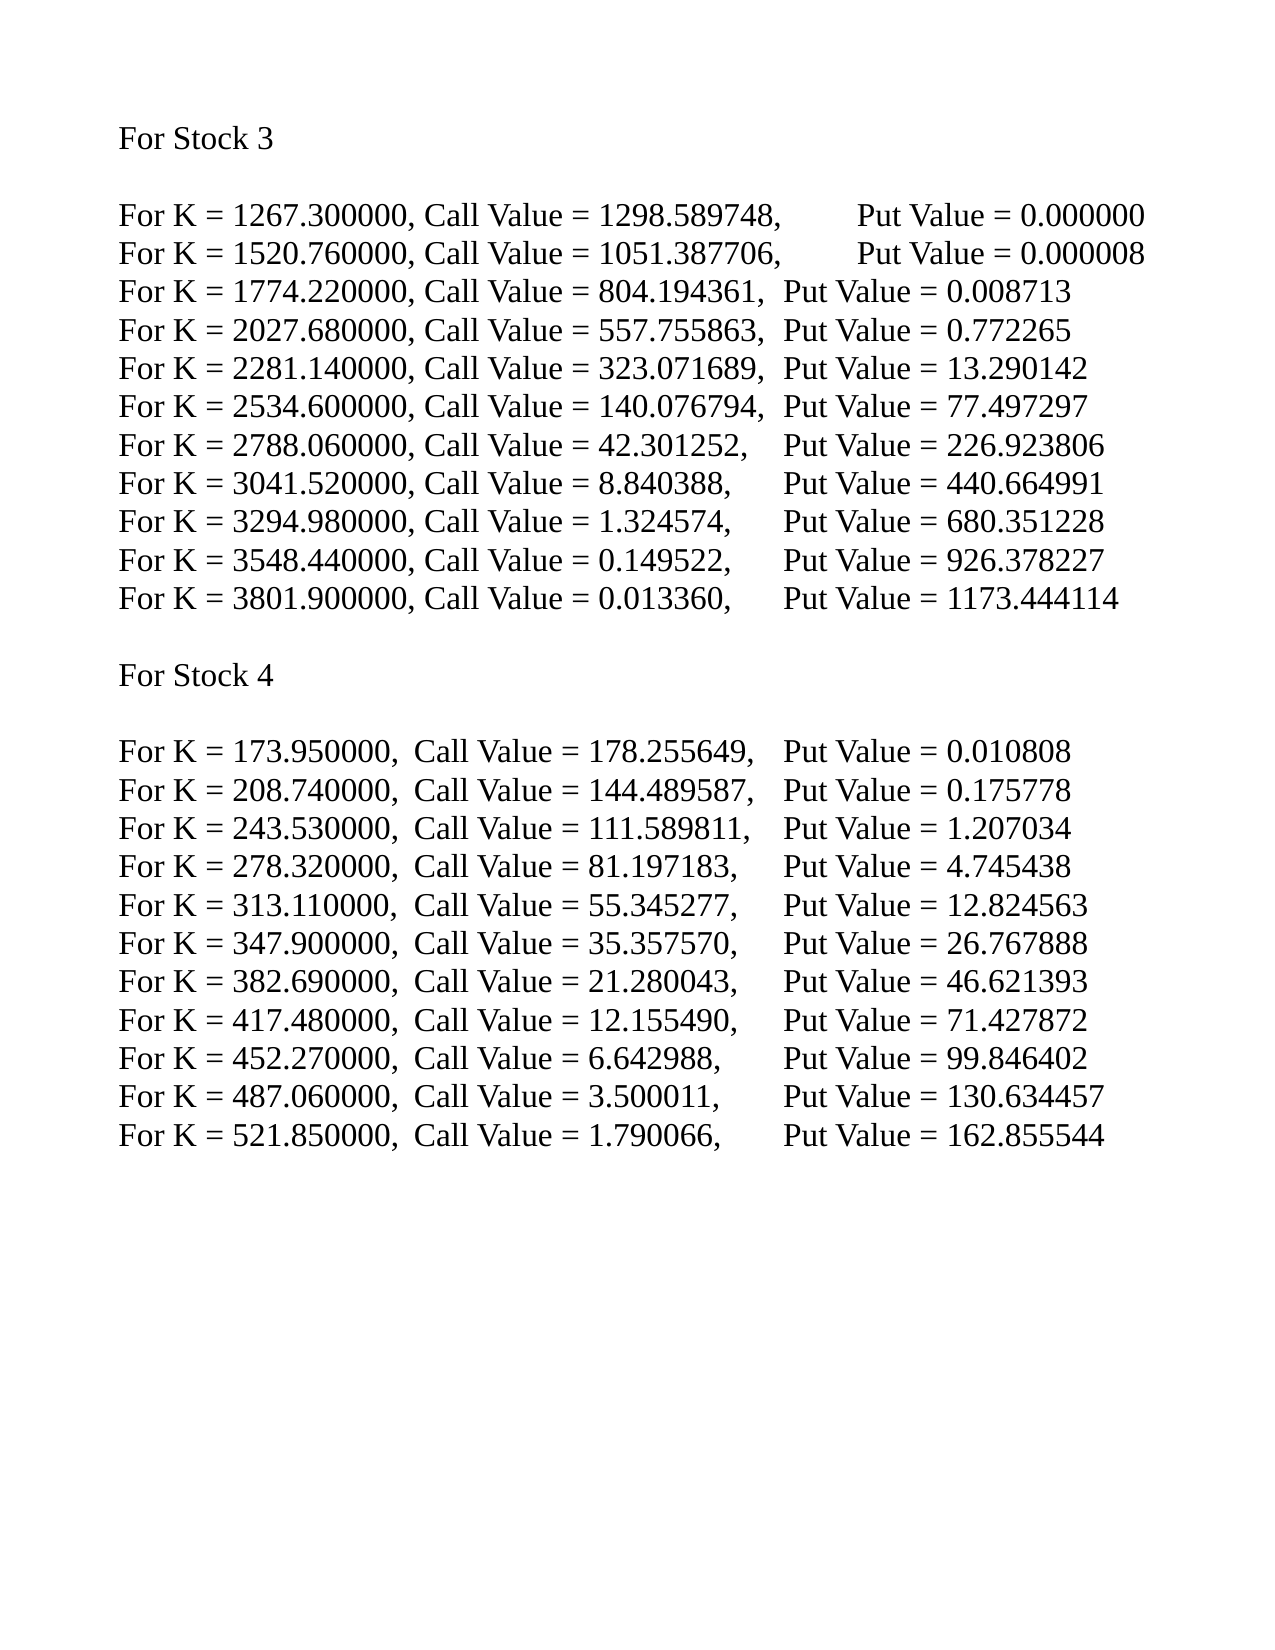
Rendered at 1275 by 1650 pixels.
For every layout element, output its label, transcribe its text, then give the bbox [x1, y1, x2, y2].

text For K = 313.110000, Call Value = 55.345277, Put Value = 12.824563 [118, 885, 1157, 923]
text For K = 2534.600000, Call Value = 140.076794, Put Value = 77.497297 [118, 386, 1157, 425]
text For K = 208.740000, Call Value = 144.489587, Put Value = 0.175778 [118, 770, 1157, 808]
text For K = 243.530000, Call Value = 111.589811, Put Value = 1.207034 [118, 808, 1157, 846]
text For K = 452.270000, Call Value = 6.642988, Put Value = 99.846402 [118, 1038, 1157, 1076]
text For K = 382.690000, Call Value = 21.280043, Put Value = 46.621393 [118, 961, 1157, 1000]
text For K = 2281.140000, Call Value = 323.071689, Put Value = 13.290142 [118, 348, 1157, 386]
text For K = 417.480000, Call Value = 12.155490, Put Value = 71.427872 [118, 1000, 1157, 1038]
text For K = 3548.440000, Call Value = 0.149522, Put Value = 926.378227 [118, 540, 1157, 578]
text For K = 487.060000, Call Value = 3.500011, Put Value = 130.634457 [118, 1076, 1157, 1115]
text For K = 1774.220000, Call Value = 804.194361, Put Value = 0.008713 [118, 271, 1157, 310]
text For K = 521.850000, Call Value = 1.790066, Put Value = 162.855544 [118, 1115, 1157, 1153]
text For K = 3801.900000, Call Value = 0.013360, Put Value = 1173.444114 [118, 578, 1157, 616]
text For Stock 3 [118, 118, 1157, 156]
text For K = 2788.060000, Call Value = 42.301252, Put Value = 226.923806 [118, 425, 1157, 463]
text For K = 1267.300000, Call Value = 1298.589748, Put Value = 0.000000 [118, 195, 1157, 233]
text For K = 3041.520000, Call Value = 8.840388, Put Value = 440.664991 [118, 463, 1157, 501]
text For K = 2027.680000, Call Value = 557.755863, Put Value = 0.772265 [118, 310, 1157, 348]
text For K = 3294.980000, Call Value = 1.324574, Put Value = 680.351228 [118, 501, 1157, 540]
text For K = 173.950000, Call Value = 178.255649, Put Value = 0.010808 [118, 731, 1157, 770]
text For Stock 4 [118, 655, 1157, 693]
text For K = 278.320000, Call Value = 81.197183, Put Value = 4.745438 [118, 846, 1157, 885]
text For K = 347.900000, Call Value = 35.357570, Put Value = 26.767888 [118, 923, 1157, 961]
text For K = 1520.760000, Call Value = 1051.387706, Put Value = 0.000008 [118, 233, 1157, 271]
